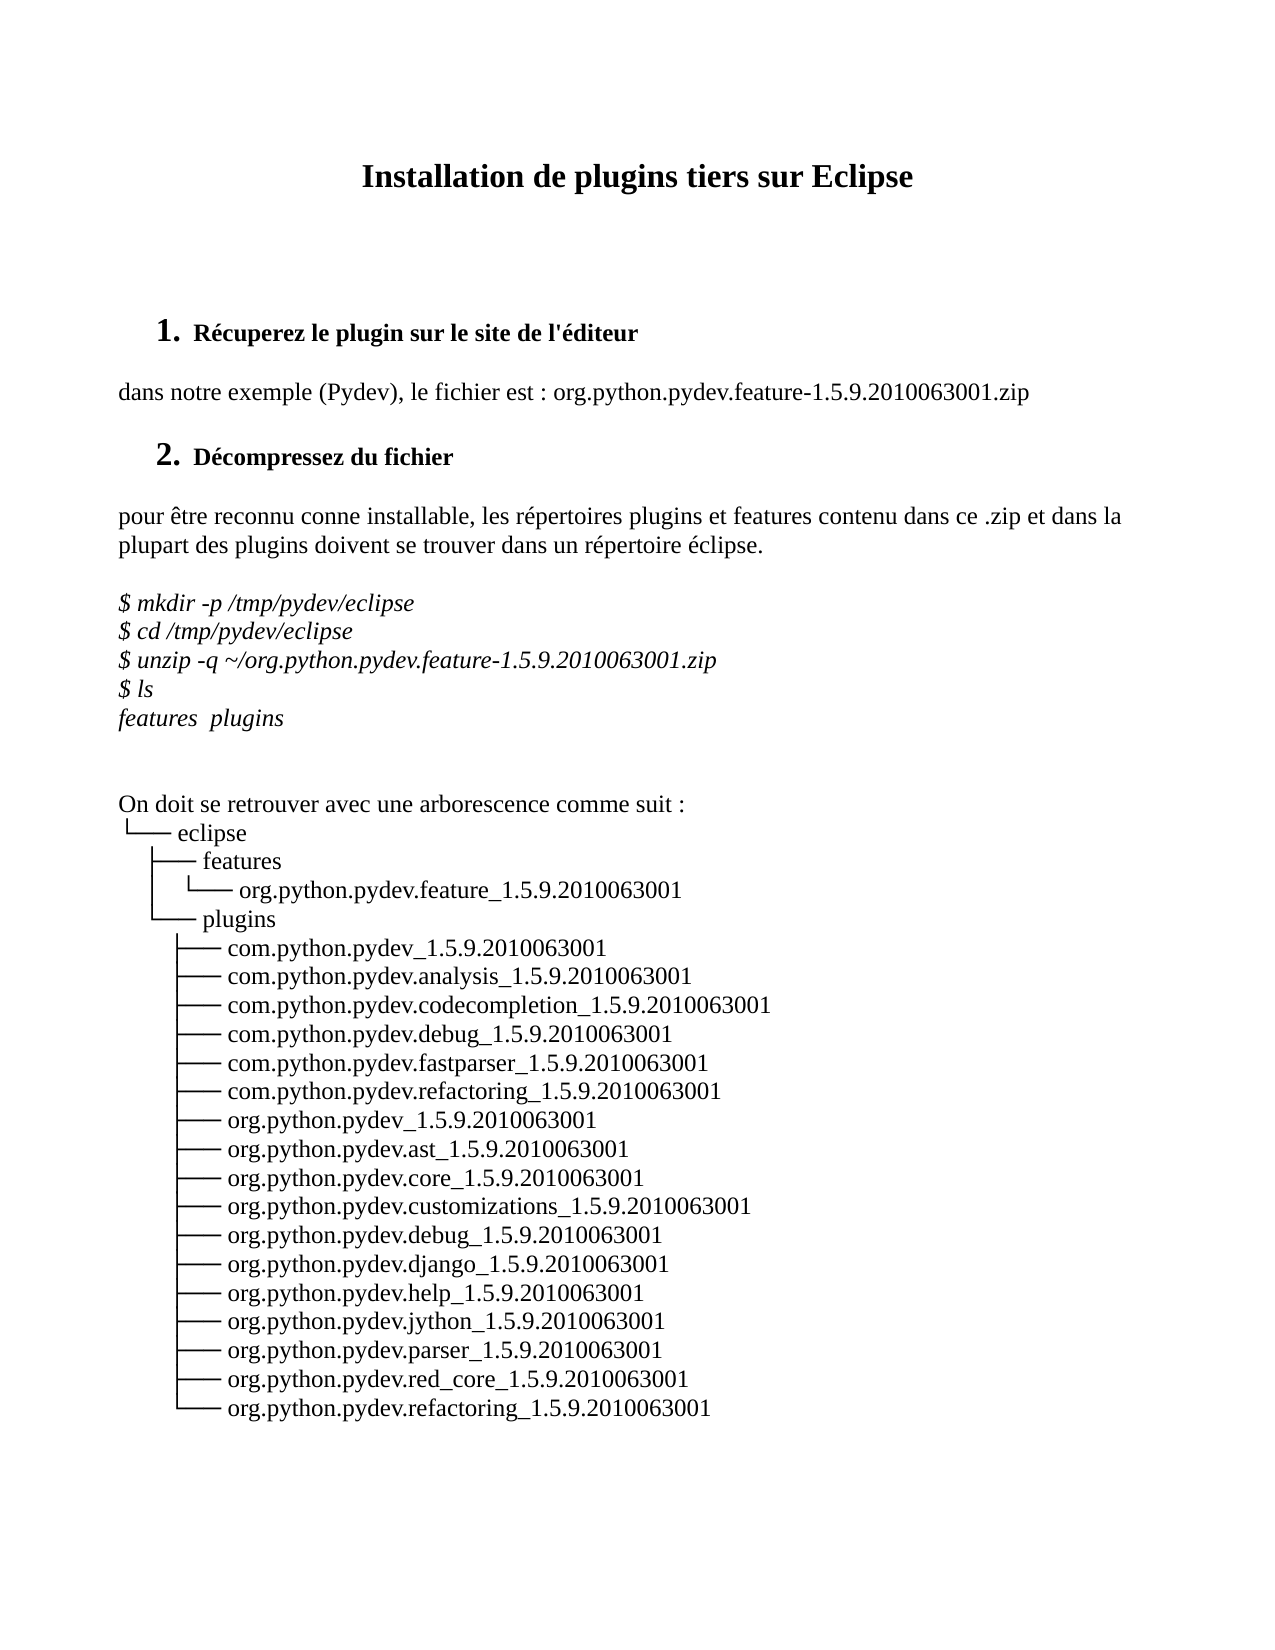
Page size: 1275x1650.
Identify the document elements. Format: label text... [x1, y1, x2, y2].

text │ └── org.python.pydev.feature_1.5.9.2010063001 [118, 875, 151, 904]
text ├── com.python.pydev_1.5.9.2010063001 [118, 933, 176, 961]
text ├── com.python.pydev.debug_1.5.9.2010063001 [178, 1019, 1157, 1048]
text ├── org.python.pydev_1.5.9.2010063001 [178, 1105, 1157, 1134]
list Décompressez du fichier [156, 434, 1157, 473]
text ├── com.python.pydev.codecompletion_1.5.9.2010063001 [118, 990, 176, 1019]
text ├── org.python.pydev.red_core_1.5.9.2010063001 [178, 1364, 1157, 1393]
text ├── com.python.pydev.refactoring_1.5.9.2010063001 [178, 1076, 1157, 1105]
text ├── org.python.pydev.customizations_1.5.9.2010063001 [118, 1191, 176, 1220]
text dans notre exemple (Pydev), le fichier est : org.python.pydev.feature-1.5.9.2010063001.zip [118, 377, 1157, 406]
text ├── org.python.pydev.django_1.5.9.2010063001 [118, 1249, 176, 1278]
text ├── org.python.pydev.ast_1.5.9.2010063001 [178, 1134, 1157, 1163]
text $ unzip -q ~/org.python.pydev.feature-1.5.9.2010063001.zip [118, 645, 1157, 674]
text $ mkdir -p /tmp/pydev/eclipse [118, 588, 1157, 616]
text ├── com.python.pydev.fastparser_1.5.9.2010063001 [118, 1048, 176, 1076]
text ├── org.python.pydev.jython_1.5.9.2010063001 [118, 1306, 176, 1335]
text $ cd /tmp/pydev/eclipse [118, 616, 1157, 645]
text ├── features [118, 846, 151, 875]
text Installation de plugins tiers sur Eclipse [118, 156, 1157, 195]
text ├── com.python.pydev.fastparser_1.5.9.2010063001 [178, 1048, 1157, 1076]
list Récuperez le plugin sur le site de l'éditeur [156, 310, 1157, 348]
text ├── com.python.pydev.analysis_1.5.9.2010063001 [178, 961, 1157, 990]
text ├── org.python.pydev.django_1.5.9.2010063001 [178, 1249, 1157, 1278]
text └── plugins [118, 904, 1157, 933]
text pour être reconnu conne installable, les répertoires plugins et features contenu dans ce .zip et dans la plupart des plugins doivent se trouver dans un répertoire éclipse. [118, 501, 1157, 559]
text └── org.python.pydev.refactoring_1.5.9.2010063001 [118, 1393, 1157, 1421]
text ├── features [153, 846, 1157, 875]
text $ ls [118, 674, 1157, 703]
text ├── org.python.pydev_1.5.9.2010063001 [118, 1105, 176, 1134]
text └── eclipse [118, 818, 1157, 846]
text ├── org.python.pydev.ast_1.5.9.2010063001 [118, 1134, 176, 1163]
text ├── org.python.pydev.customizations_1.5.9.2010063001 [178, 1191, 1157, 1220]
text ├── com.python.pydev.codecompletion_1.5.9.2010063001 [178, 990, 1157, 1019]
text features plugins [118, 703, 1157, 731]
text ├── org.python.pydev.parser_1.5.9.2010063001 [118, 1335, 176, 1364]
text ├── org.python.pydev.jython_1.5.9.2010063001 [178, 1306, 1157, 1335]
text ├── org.python.pydev.core_1.5.9.2010063001 [118, 1163, 176, 1191]
text │ └── org.python.pydev.feature_1.5.9.2010063001 [153, 875, 1157, 904]
text ├── com.python.pydev.analysis_1.5.9.2010063001 [118, 961, 176, 990]
text ├── com.python.pydev.debug_1.5.9.2010063001 [118, 1019, 176, 1048]
text ├── com.python.pydev_1.5.9.2010063001 [178, 933, 1157, 961]
text On doit se retrouver avec une arborescence comme suit : [118, 789, 1157, 818]
text ├── org.python.pydev.help_1.5.9.2010063001 [178, 1278, 1157, 1306]
text ├── org.python.pydev.help_1.5.9.2010063001 [118, 1278, 176, 1306]
text ├── org.python.pydev.parser_1.5.9.2010063001 [178, 1335, 1157, 1364]
text ├── org.python.pydev.debug_1.5.9.2010063001 [118, 1220, 176, 1249]
text ├── org.python.pydev.debug_1.5.9.2010063001 [178, 1220, 1157, 1249]
text ├── com.python.pydev.refactoring_1.5.9.2010063001 [118, 1076, 176, 1105]
text ├── org.python.pydev.core_1.5.9.2010063001 [178, 1163, 1157, 1191]
text ├── org.python.pydev.red_core_1.5.9.2010063001 [118, 1364, 176, 1393]
